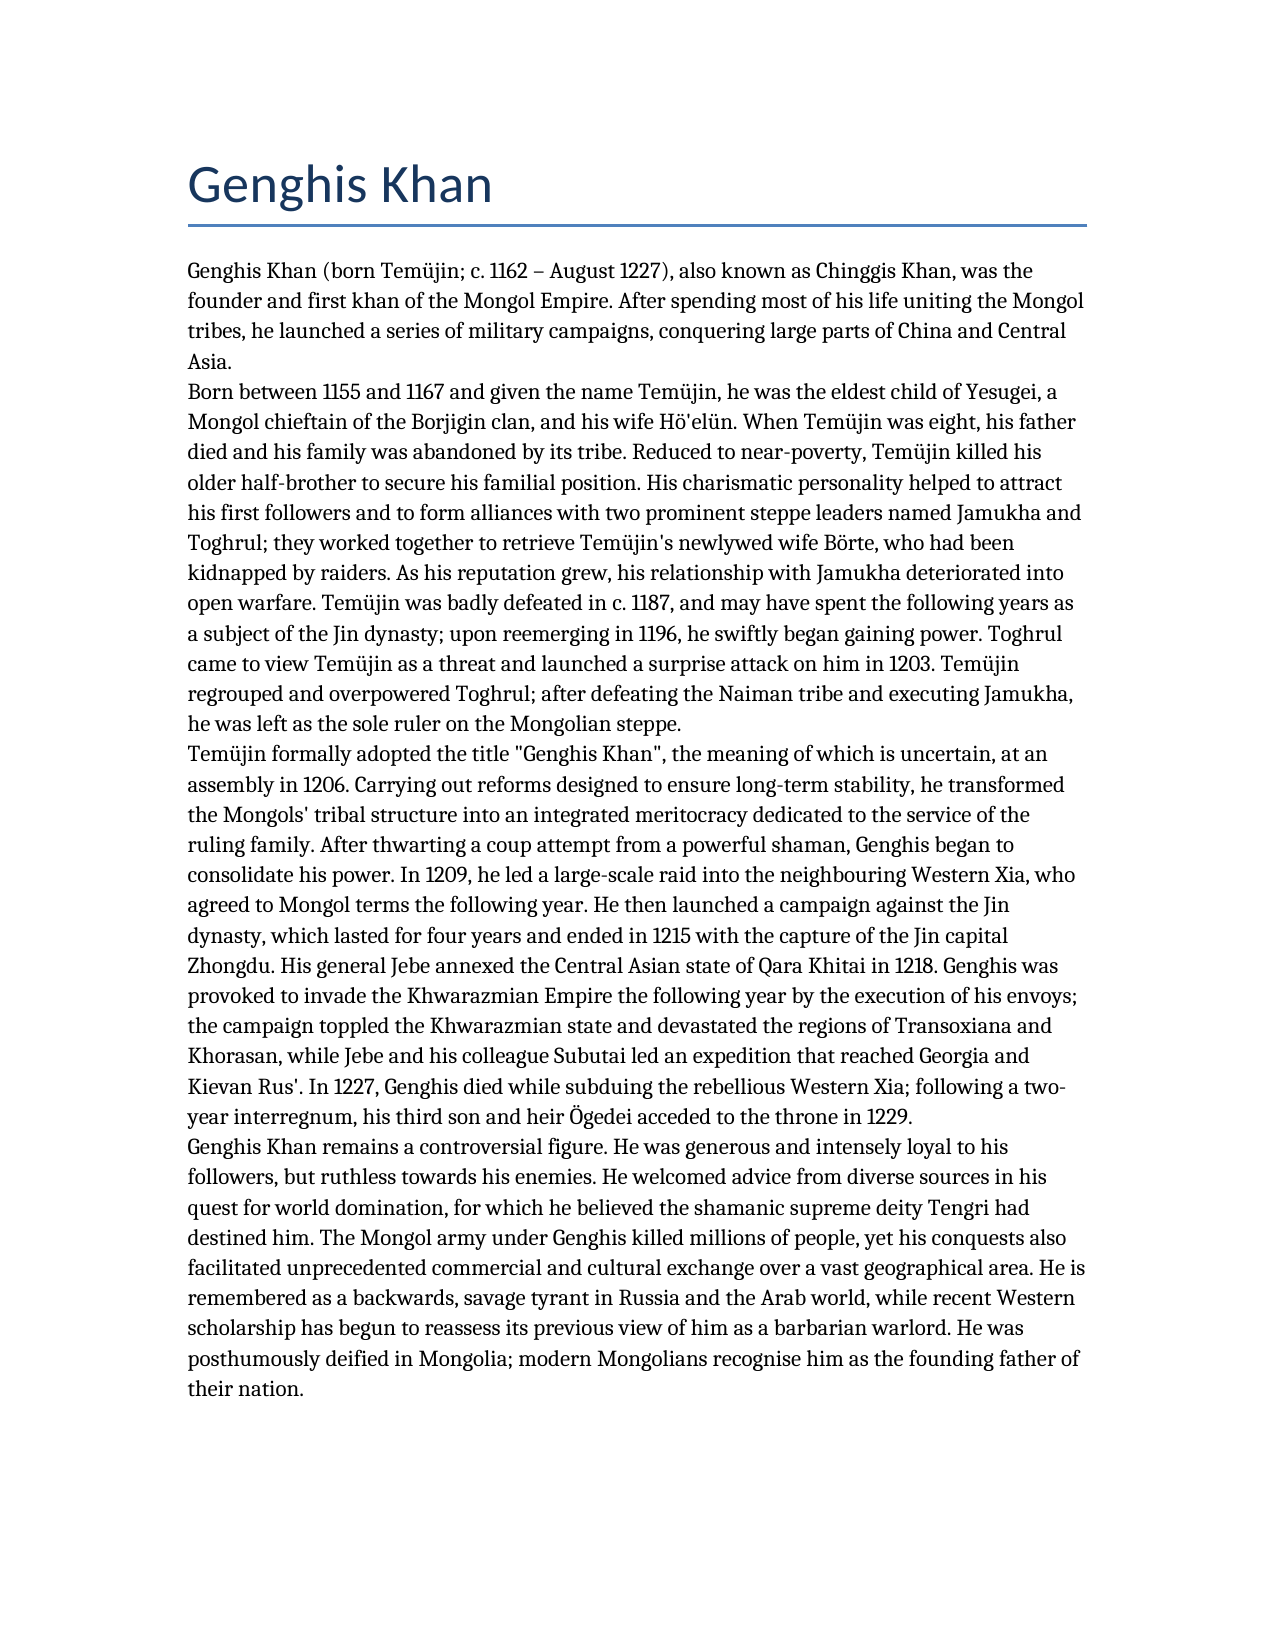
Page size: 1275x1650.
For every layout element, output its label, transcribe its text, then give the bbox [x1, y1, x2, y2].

title Genghis Khan [187, 150, 1087, 227]
text Genghis Khan (born Temüjin; c. 1162 – August 1227), also known as Chinggis Khan, was the founder and first khan of the Mongol Empire. After spending most of his life uniting the Mongol tribes, he launched a series of military campaigns, conquering large parts of China and Central Asia. Born between 1155 and 1167 and given the name Temüjin, he was the eldest child of Yesugei, a Mongol chieftain of the Borjigin clan, and his wife Hö'elün. When Temüjin was eight, his father died and his family was abandoned by its tribe. Reduced to near-poverty, Temüjin killed his older half-brother to secure his familial position. His charismatic personality helped to attract his first followers and to form alliances with two prominent steppe leaders named Jamukha and Toghrul; they worked together to retrieve Temüjin's newlywed wife Börte, who had been kidnapped by raiders. As his reputation grew, his relationship with Jamukha deteriorated into open warfare. Temüjin was badly defeated in c. 1187, and may have spent the following years as a subject of the Jin dynasty; upon reemerging in 1196, he swiftly began gaining power. Toghrul came to view Temüjin as a threat and launched a surprise attack on him in 1203. Temüjin regrouped and overpowered Toghrul; after defeating the Naiman tribe and executing Jamukha, he was left as the sole ruler on the Mongolian steppe. Temüjin formally adopted the title "Genghis Khan", the meaning of which is uncertain, at an assembly in 1206. Carrying out reforms designed to ensure long-term stability, he transformed the Mongols' tribal structure into an integrated meritocracy dedicated to the service of the ruling family. After thwarting a coup attempt from a powerful shaman, Genghis began to consolidate his power. In 1209, he led a large-scale raid into the neighbouring Western Xia, who agreed to Mongol terms the following year. He then launched a campaign against the Jin dynasty, which lasted for four years and ended in 1215 with the capture of the Jin capital Zhongdu. His general Jebe annexed the Central Asian state of Qara Khitai in 1218. Genghis was provoked to invade the Khwarazmian Empire the following year by the execution of his envoys; the campaign toppled the Khwarazmian state and devastated the regions of Transoxiana and Khorasan, while Jebe and his colleague Subutai led an expedition that reached Georgia and Kievan Rus'. In 1227, Genghis died while subduing the rebellious Western Xia; following a two-year interregnum, his third son and heir Ögedei acceded to the throne in 1229. Genghis Khan remains a controversial figure. He was generous and intensely loyal to his followers, but ruthless towards his enemies. He welcomed advice from diverse sources in his quest for world domination, for which he believed the shamanic supreme deity Tengri had destined him. The Mongol army under Genghis killed millions of people, yet his conquests also facilitated unprecedented commercial and cultural exchange over a vast geographical area. He is remembered as a backwards, savage tyrant in Russia and the Arab world, while recent Western scholarship has begun to reassess its previous view of him as a barbarian warlord. He was posthumously deified in Mongolia; modern Mongolians recognise him as the founding father of their nation. [187, 258, 1087, 1402]
